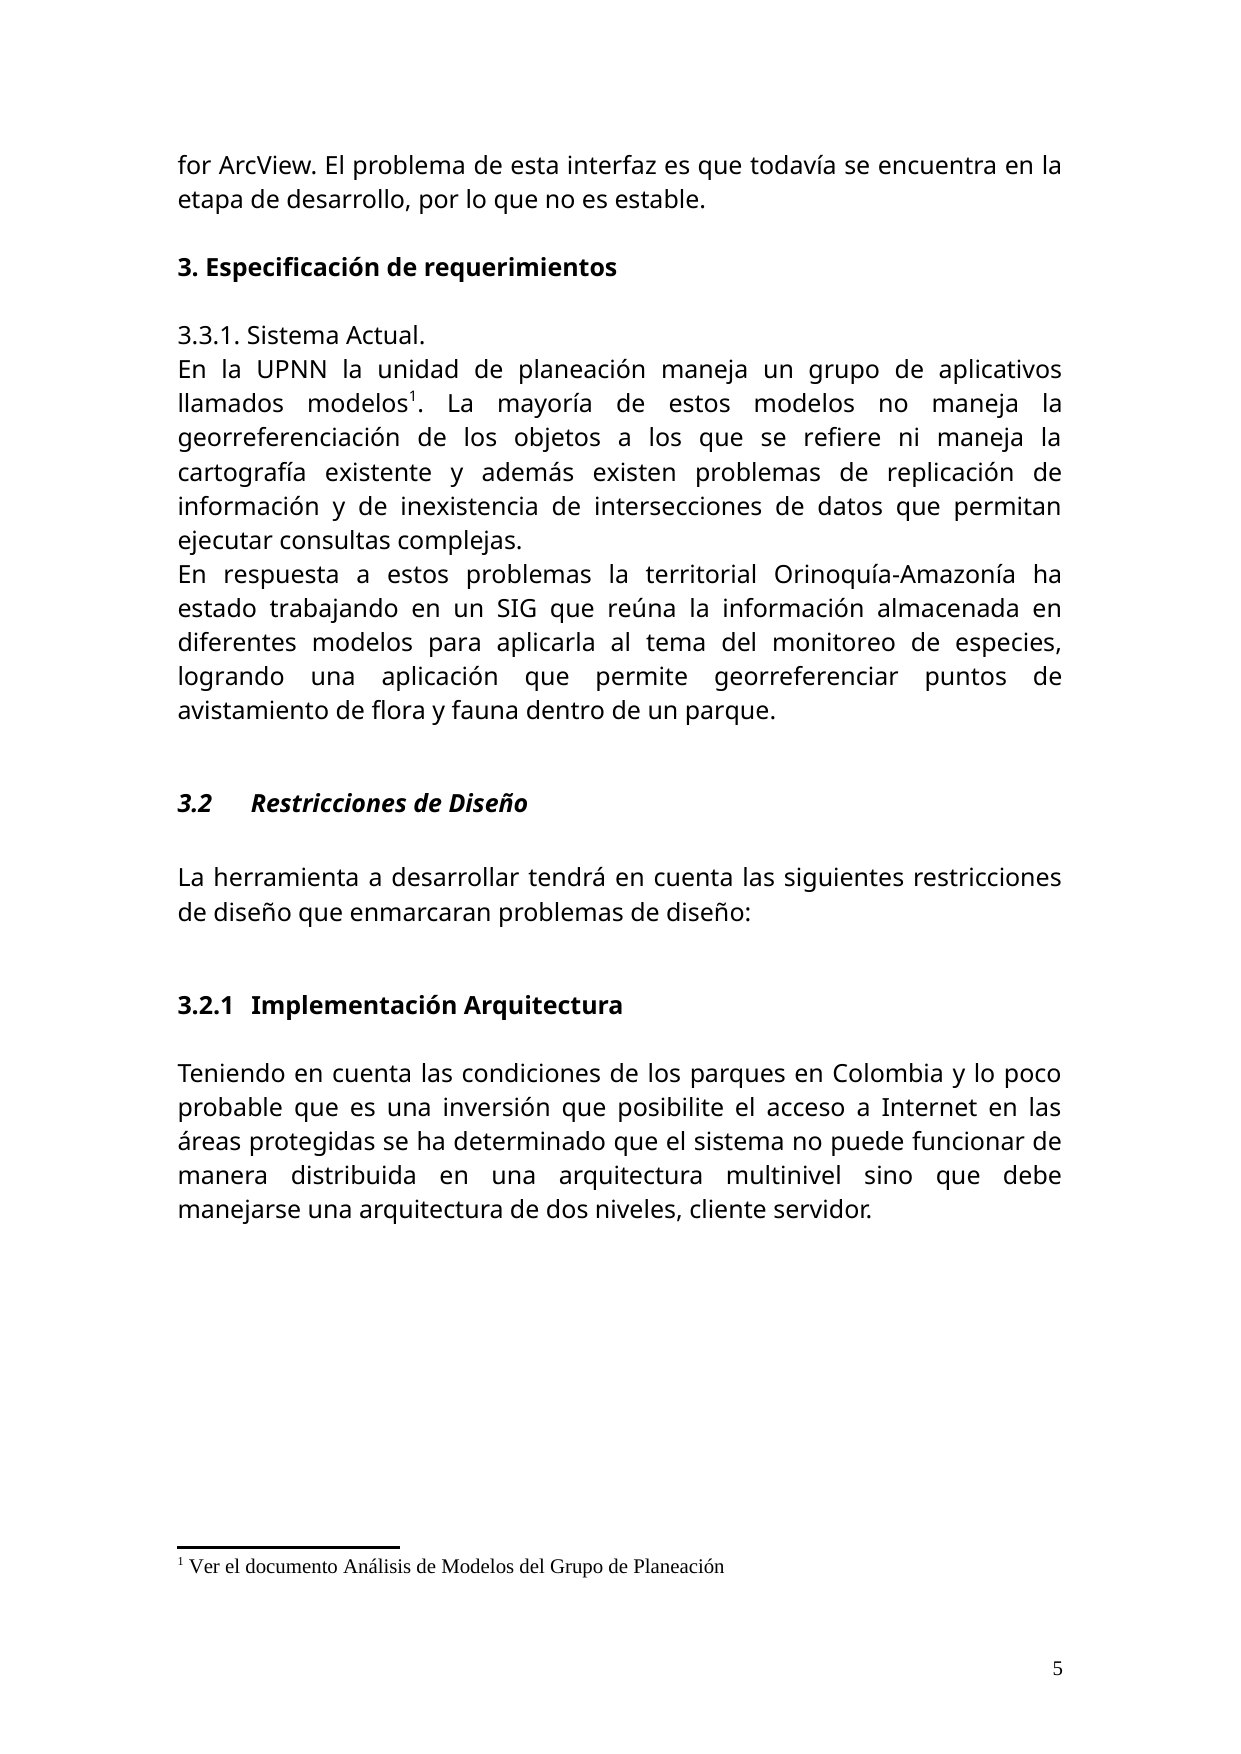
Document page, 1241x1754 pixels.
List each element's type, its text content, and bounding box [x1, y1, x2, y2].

text 3.3.1. Sistema Actual. [177, 318, 1063, 352]
text 3.2.1 Implementación Arquitectura [177, 987, 1063, 1021]
text Ver el documento Análisis de Modelos del Grupo de Planeación [177, 1553, 1063, 1578]
subtitle 3. Especificación de requerimientos [177, 250, 1063, 284]
text La herramienta a desarrollar tendrá en cuenta las siguientes restricciones de diseño que enmarcaran problemas de diseño: [177, 860, 1063, 928]
text for ArcView. El problema de esta interfaz es que todavía se encuentra en la etapa de desarrollo, por lo que no es estable. [177, 148, 1063, 216]
text En respuesta a estos problemas la territorial Orinoquía-Amazonía ha estado trabajando en un SIG que reúna la información almacenada en diferentes modelos para aplicarla al tema del monitoreo de especies, logrando una aplicación que permite georreferenciar puntos de avistamiento de flora y fauna dentro de un parque. [177, 556, 1063, 727]
text Teniendo en cuenta las condiciones de los parques en Colombia y lo poco probable que es una inversión que posibilite el acceso a Internet en las áreas protegidas se ha determinado que el sistema no puede funcionar de manera distribuida en una arquitectura multinivel sino que debe manejarse una arquitectura de dos niveles, cliente servidor. [177, 1055, 1063, 1226]
subtitle Restricciones de Diseño [177, 786, 1063, 820]
text En la UPNN la unidad de planeación maneja un grupo de aplicativos llamados modelos. La mayoría de estos modelos no maneja la georreferenciación de los objetos a los que se refiere ni maneja la cartografía existente y además existen problemas de replicación de información y de inexistencia de intersecciones de datos que permitan ejecutar consultas complejas. [177, 352, 1063, 556]
